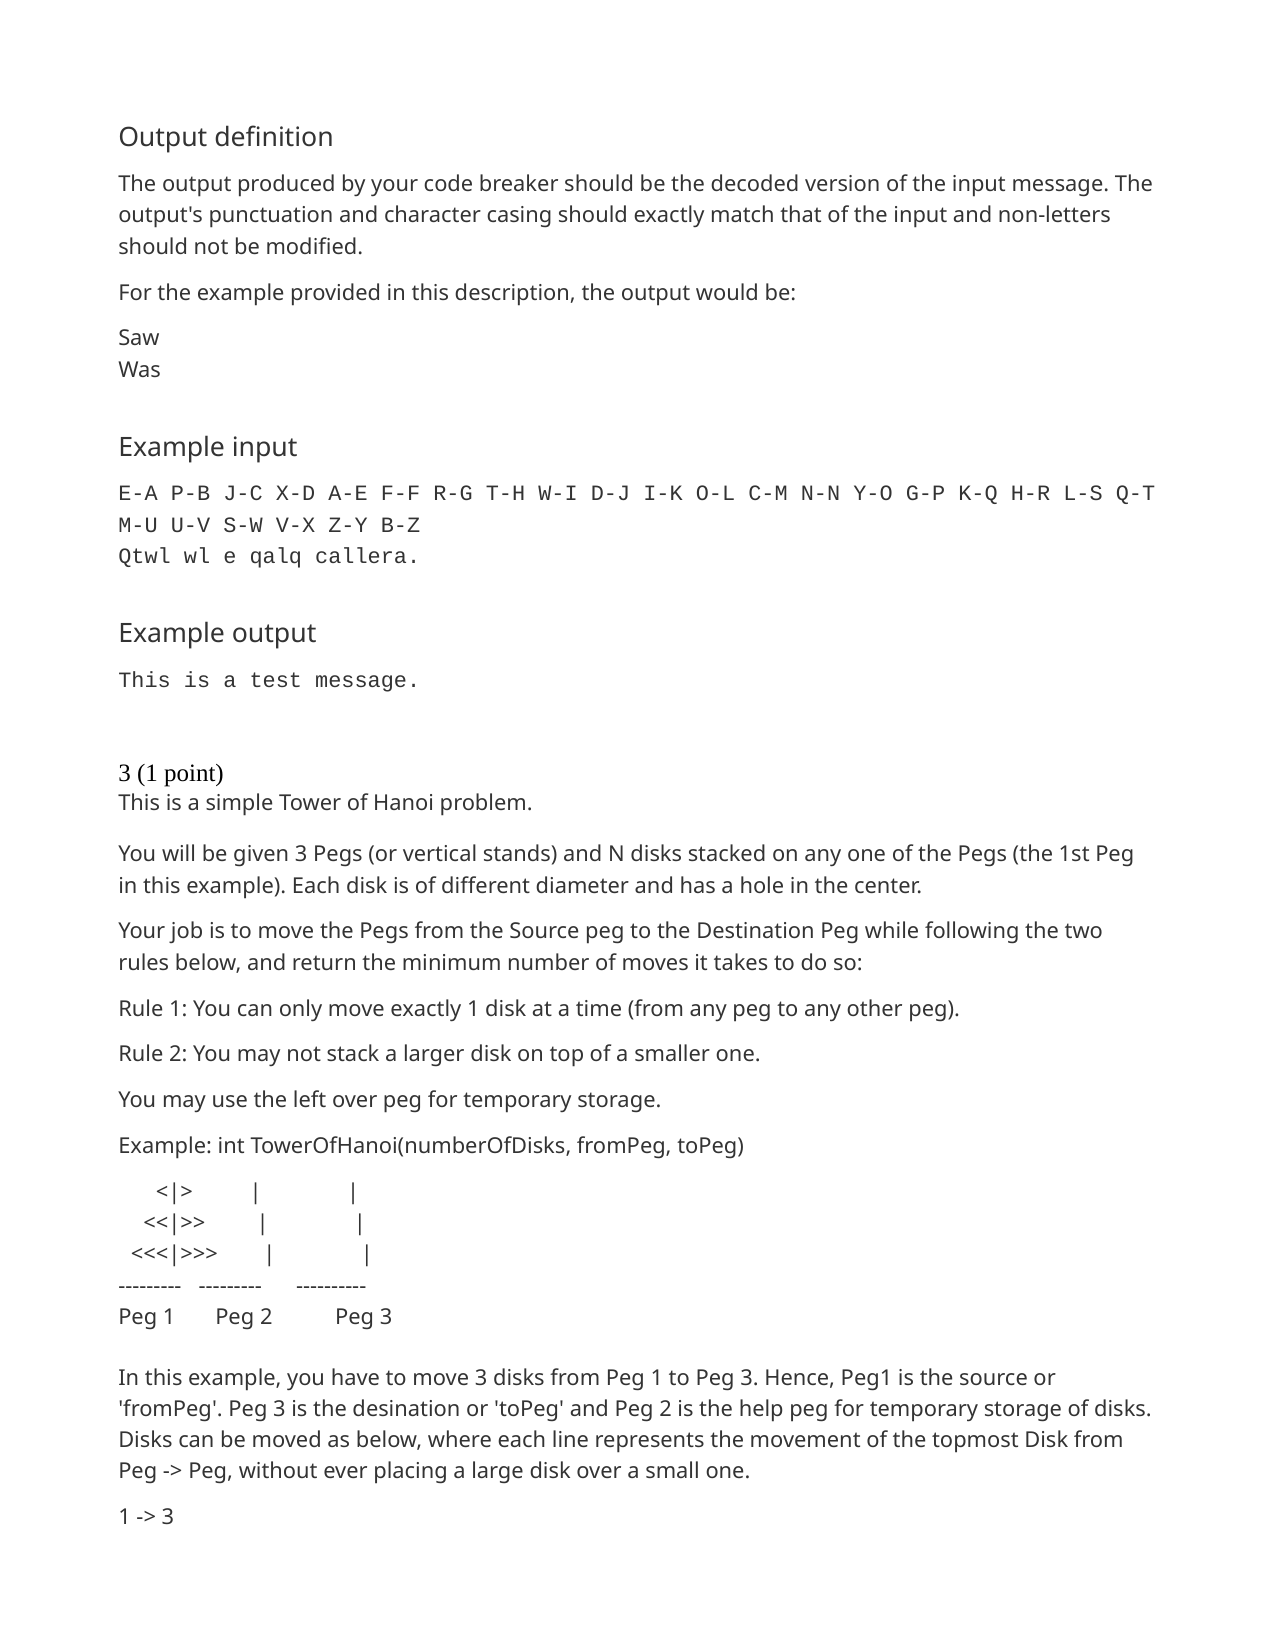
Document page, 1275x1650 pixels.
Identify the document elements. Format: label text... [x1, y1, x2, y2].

text This is a test message. [118, 663, 1157, 694]
text <<|>> | | [118, 1206, 1157, 1237]
text E-A P-B J-C X-D A-E F-F R-G T-H W-I D-J I-K O-L C-M N-N Y-O G-P K-Q H-R L-S Q-T M-U U-V S-W V-X Z-Y B-Z [118, 476, 1157, 539]
text You may use the left over peg for temporary storage. [118, 1083, 1157, 1114]
text Rule 1: You can only move exactly 1 disk at a time (from any peg to any other peg). [118, 991, 1157, 1022]
text --------- --------- ---------- [118, 1268, 1157, 1299]
text In this example, you have to move 3 disks from Peg 1 to Peg 3. Hence, Peg1 is the source or 'fromPeg'. Peg 3 is the desination or 'toPeg' and Peg 2 is the help peg for temporary storage of disks. Disks can be moved as below, where each line represents the movement of the topmost Disk from Peg -> Peg, without ever placing a large disk over a small one. [118, 1360, 1157, 1485]
text The output produced by your code breaker should be the decoded version of the input message. The output's punctuation and character casing should exactly match that of the input and non-letters should not be modified. [118, 167, 1157, 261]
text Peg 1 Peg 2 Peg 3 [118, 1299, 1157, 1331]
text Your job is to move the Pegs from the Source peg to the Destination Peg while following the two rules below, and return the minimum number of moves it takes to do so: [118, 914, 1157, 976]
text This is a simple Tower of Hanoi problem. [118, 787, 1157, 816]
text <<<|>>> | | [118, 1237, 1157, 1268]
subtitle Example input [118, 427, 1157, 464]
text Qtwl wl e qalq callera. [118, 539, 1157, 570]
text You will be given 3 Pegs (or vertical stands) and N disks stacked on any one of the Pegs (the 1st Peg in this example). Each disk is of different diameter and has a hole in the center. [118, 837, 1157, 899]
subtitle Example output [118, 614, 1157, 650]
text For the example provided in this description, the output would be: [118, 275, 1157, 306]
text <|> | | [118, 1174, 1157, 1206]
text 3 (1 point) [118, 758, 1157, 787]
subtitle Output definition [118, 118, 1157, 154]
text Example: int TowerOfHanoi(numberOfDisks, fromPeg, toPeg) [118, 1128, 1157, 1160]
text Rule 2: You may not stack a larger disk on top of a smaller one. [118, 1037, 1157, 1068]
text Saw [118, 321, 1157, 352]
text 1 -> 3 [118, 1500, 1157, 1531]
text Was [118, 352, 1157, 383]
